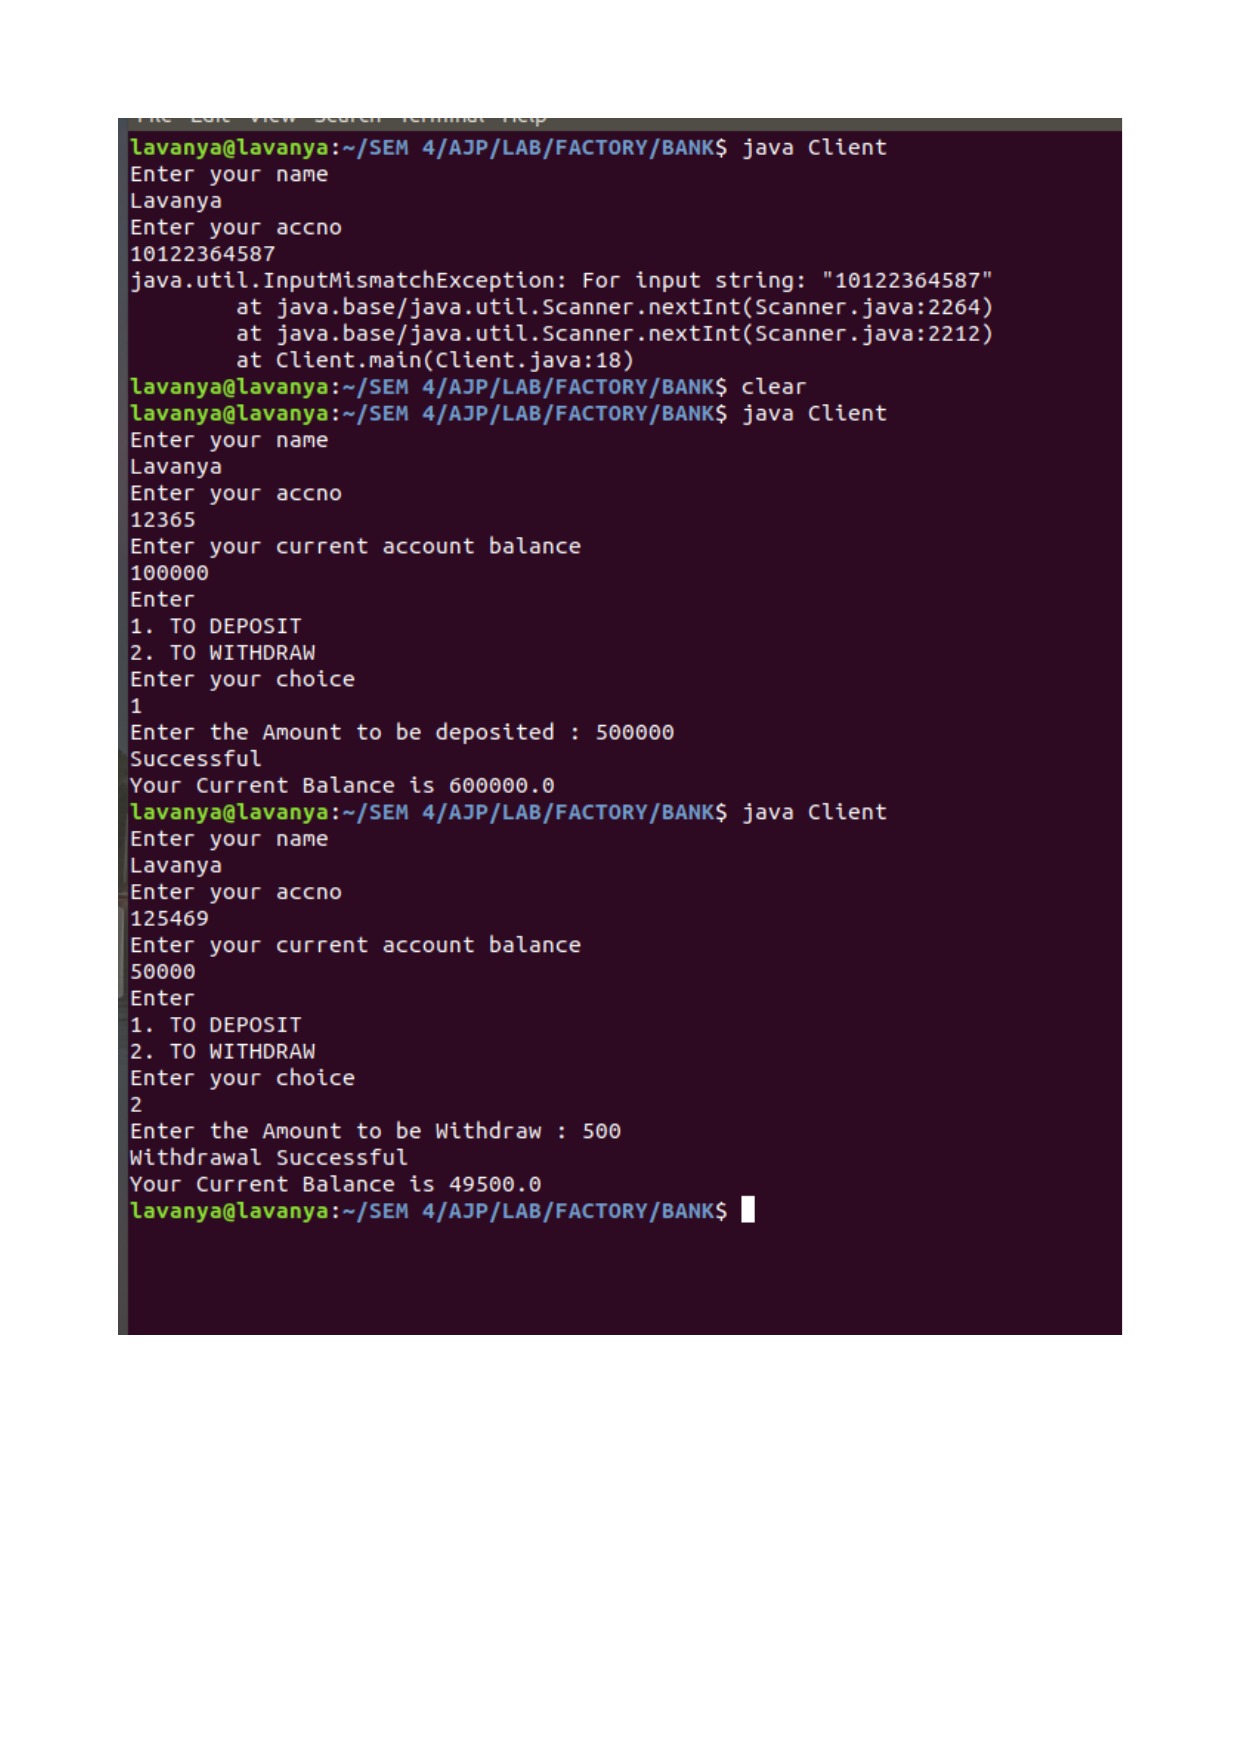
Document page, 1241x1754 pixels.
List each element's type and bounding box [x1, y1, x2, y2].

picture [118, 118, 1123, 1335]
